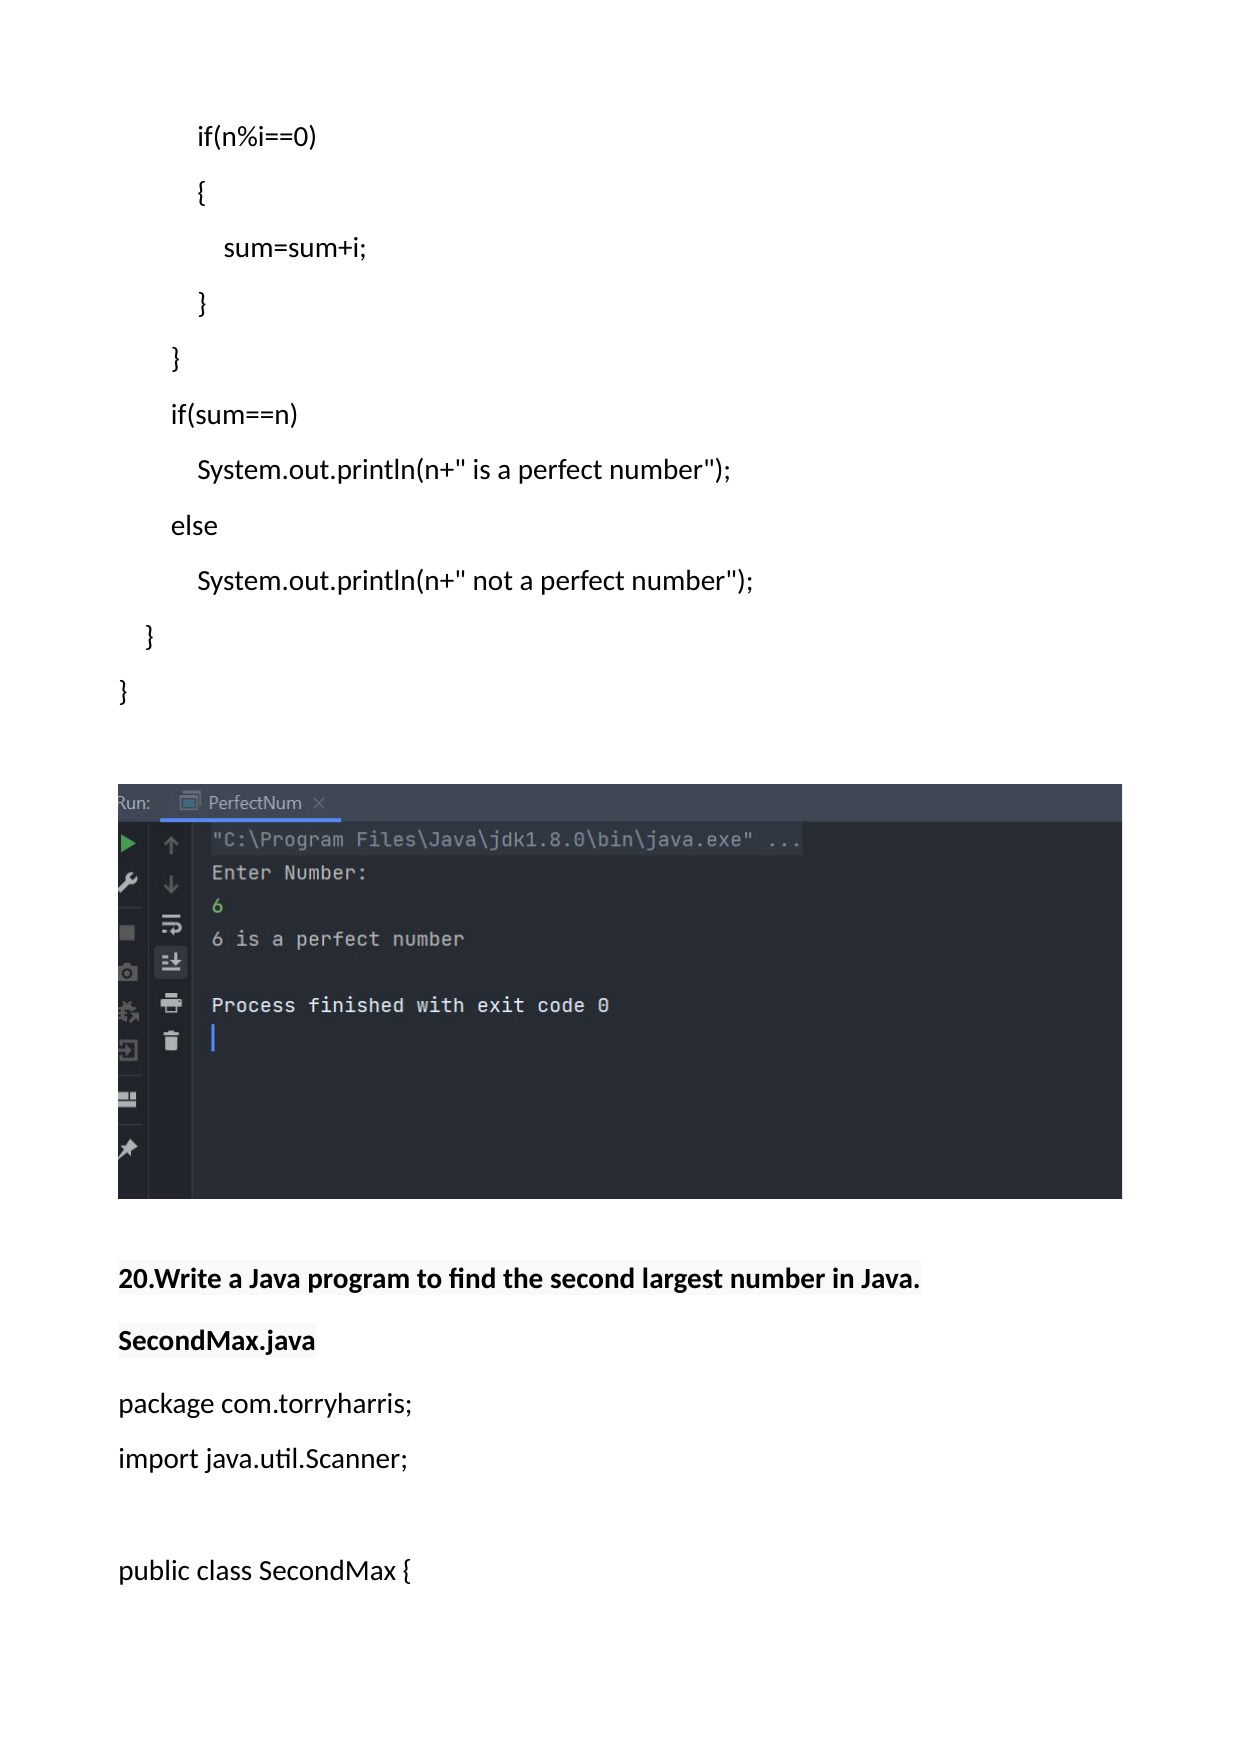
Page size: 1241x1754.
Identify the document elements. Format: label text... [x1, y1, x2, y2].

text package com.torryharris; [118, 1385, 1122, 1421]
text 20.Write a Java program to find the second largest number in Java. [118, 1260, 1122, 1295]
text System.out.println(n+" is a perfect number"); [118, 451, 1122, 487]
text } [118, 673, 1122, 709]
text else [118, 507, 1122, 542]
text import java.util.Scanner; [118, 1441, 1122, 1476]
text sum=sum+i; [118, 229, 1122, 265]
text System.out.println(n+" not a perfect number"); [118, 562, 1122, 598]
text public class SecondMax { [118, 1552, 1122, 1587]
picture [118, 784, 1123, 1199]
text } [118, 340, 1122, 376]
text { [118, 174, 1122, 209]
text } [118, 285, 1122, 320]
text SecondMax.java [118, 1322, 1122, 1358]
text if(n%i==0) [118, 118, 1122, 154]
text } [118, 618, 1122, 653]
text if(sum==n) [118, 396, 1122, 431]
